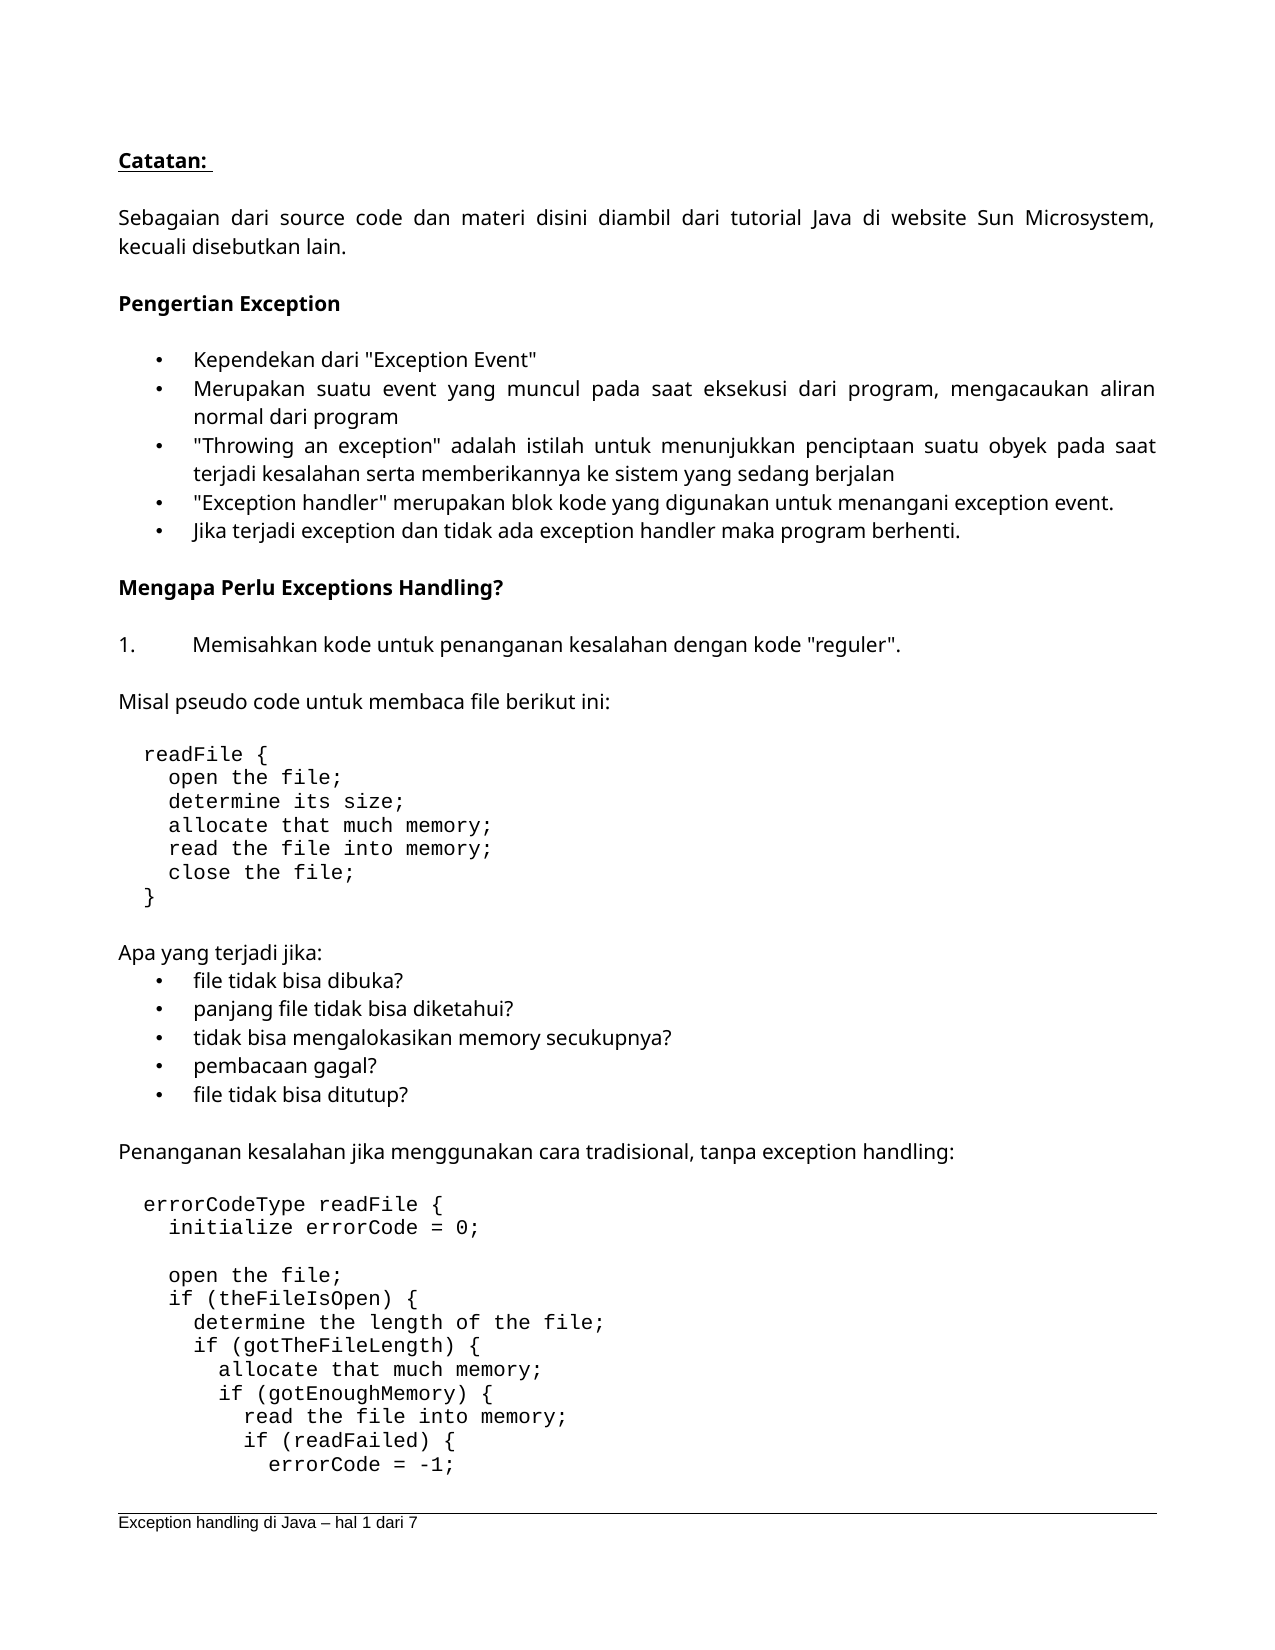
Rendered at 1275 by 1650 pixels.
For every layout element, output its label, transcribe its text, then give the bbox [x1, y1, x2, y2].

text close the file; [118, 862, 1157, 886]
list file tidak bisa ditutup? [156, 1080, 1157, 1108]
text readFile { [118, 744, 1157, 767]
text errorCode = -1; [118, 1454, 1157, 1477]
text determine its size; [118, 791, 1157, 815]
text Misal pseudo code untuk membaca file berikut ini: [118, 687, 1157, 715]
text initialize errorCode = 0; [118, 1217, 1157, 1241]
list pembacaan gagal? [156, 1051, 1157, 1080]
text open the file; [118, 767, 1157, 791]
text Mengapa Perlu Exceptions Handling? [118, 573, 1157, 602]
text Catatan: [118, 147, 1157, 175]
text } [118, 886, 1157, 909]
text errorCodeType readFile { [118, 1194, 1157, 1217]
list file tidak bisa dibuka? [156, 966, 1157, 994]
text if (readFailed) { [118, 1430, 1157, 1454]
list "Exception handler" merupakan blok kode yang digunakan untuk menangani exception event. [156, 488, 1157, 516]
list panjang file tidak bisa diketahui? [156, 994, 1157, 1023]
text 1. Memisahkan kode untuk penanganan kesalahan dengan kode "reguler". [118, 630, 1157, 658]
text allocate that much memory; [118, 815, 1157, 838]
text Penanganan kesalahan jika menggunakan cara tradisional, tanpa exception handling: [118, 1137, 1157, 1165]
text open the file; [118, 1264, 1157, 1288]
list tidak bisa mengalokasikan memory secukupnya? [156, 1023, 1157, 1051]
text Pengertian Exception [118, 289, 1157, 317]
list Jika terjadi exception dan tidak ada exception handler maka program berhenti. [156, 516, 1157, 545]
text if (theFileIsOpen) { [118, 1288, 1157, 1312]
list "Throwing an exception" adalah istilah untuk menunjukkan penciptaan suatu obyek pada saat terjadi kesalahan serta memberikannya ke sistem yang sedang berjalan [156, 431, 1157, 488]
text read the file into memory; [118, 838, 1157, 862]
text allocate that much memory; [118, 1359, 1157, 1383]
list Merupakan suatu event yang muncul pada saat eksekusi dari program, mengacaukan aliran normal dari program [156, 374, 1157, 431]
text Sebagaian dari source code dan materi disini diambil dari tutorial Java di website Sun Microsystem, kecuali disebutkan lain. [118, 203, 1157, 260]
text if (gotEnoughMemory) { [118, 1383, 1157, 1406]
text Apa yang terjadi jika: [118, 938, 1157, 966]
text determine the length of the file; [118, 1312, 1157, 1336]
text if (gotTheFileLength) { [118, 1336, 1157, 1359]
list Kependekan dari "Exception Event" [156, 346, 1157, 374]
text read the file into memory; [118, 1406, 1157, 1430]
